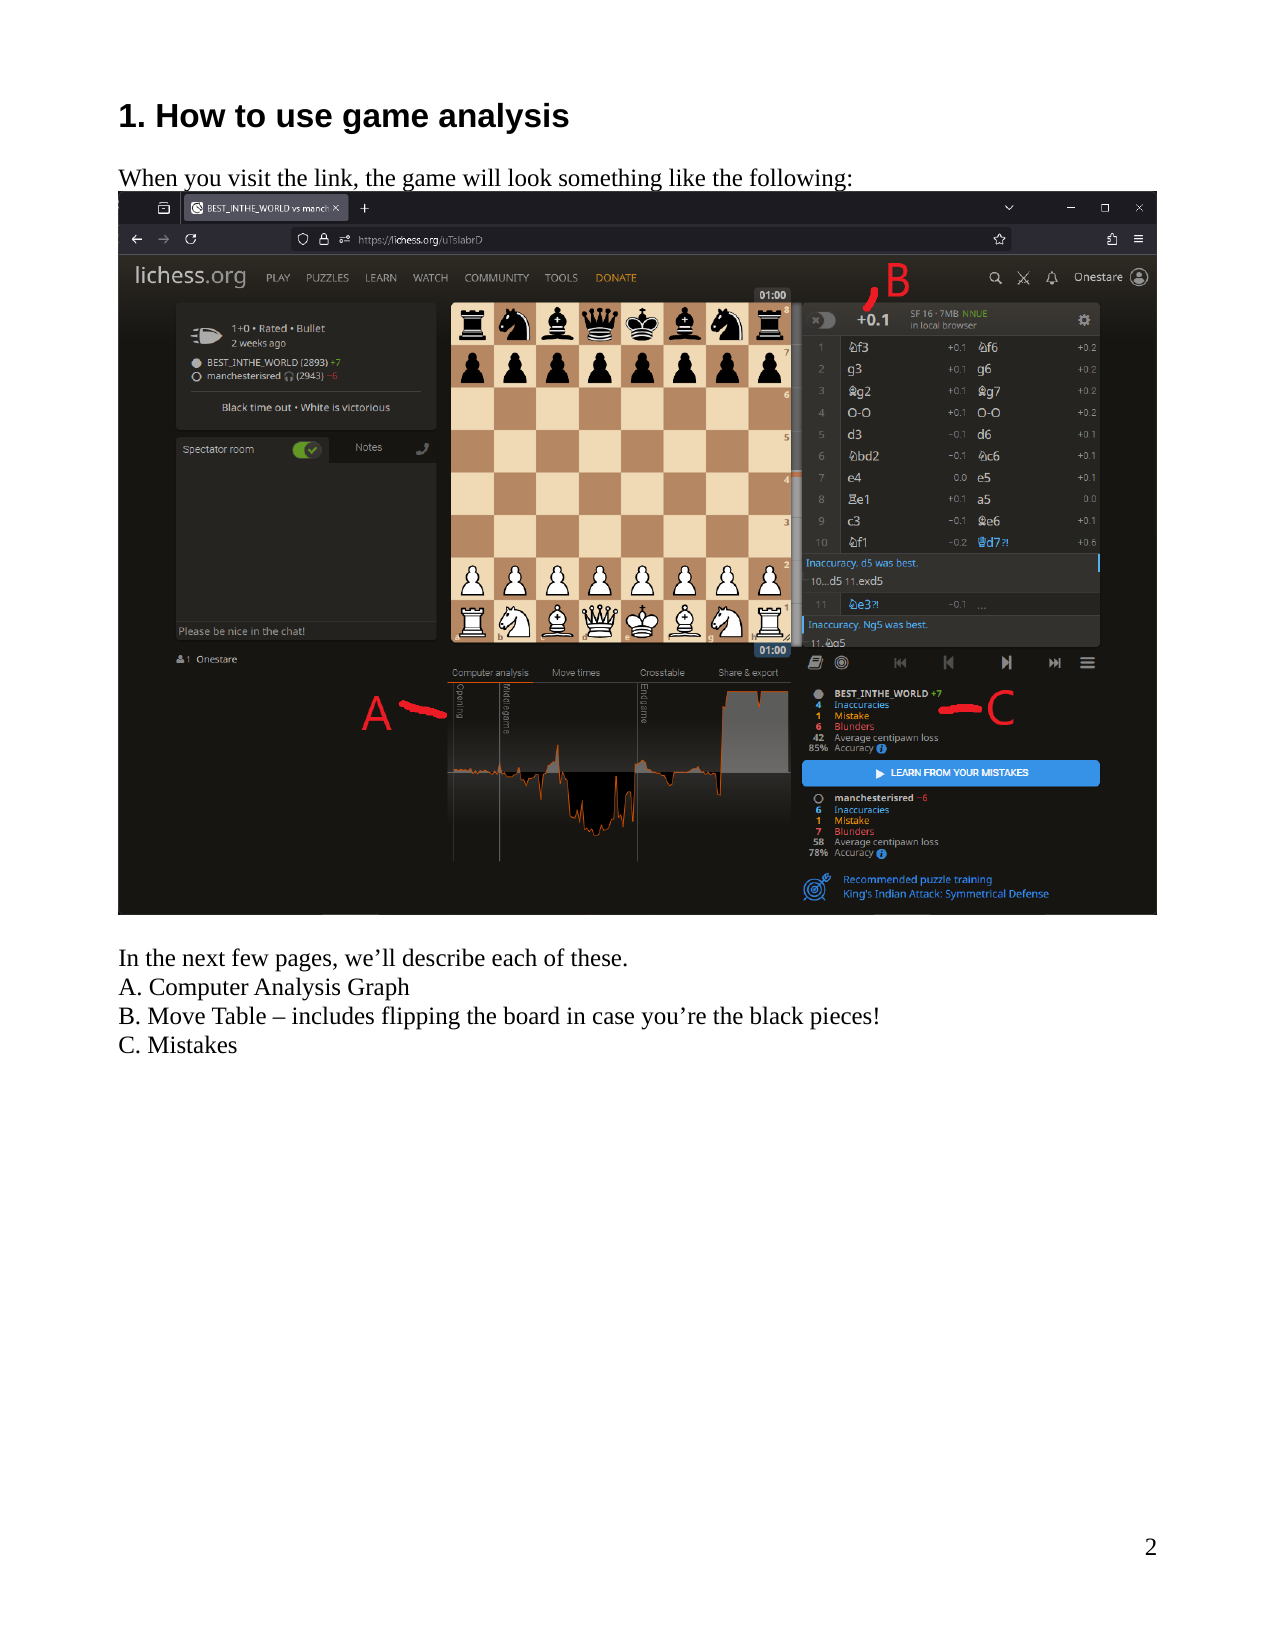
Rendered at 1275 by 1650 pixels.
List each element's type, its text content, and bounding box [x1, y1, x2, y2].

subtitle 1. How to use game analysis [118, 96, 1157, 134]
picture [118, 191, 1157, 915]
text When you visit the link, the game will look something like the following: [118, 163, 1157, 191]
text B. Move Table – includes flipping the board in case you’re the black pieces! [118, 1001, 1157, 1030]
text C. Mistakes [118, 1030, 1157, 1058]
text In the next few pages, we’ll describe each of these. [118, 943, 1157, 972]
text A. Computer Analysis Graph [118, 972, 1157, 1001]
